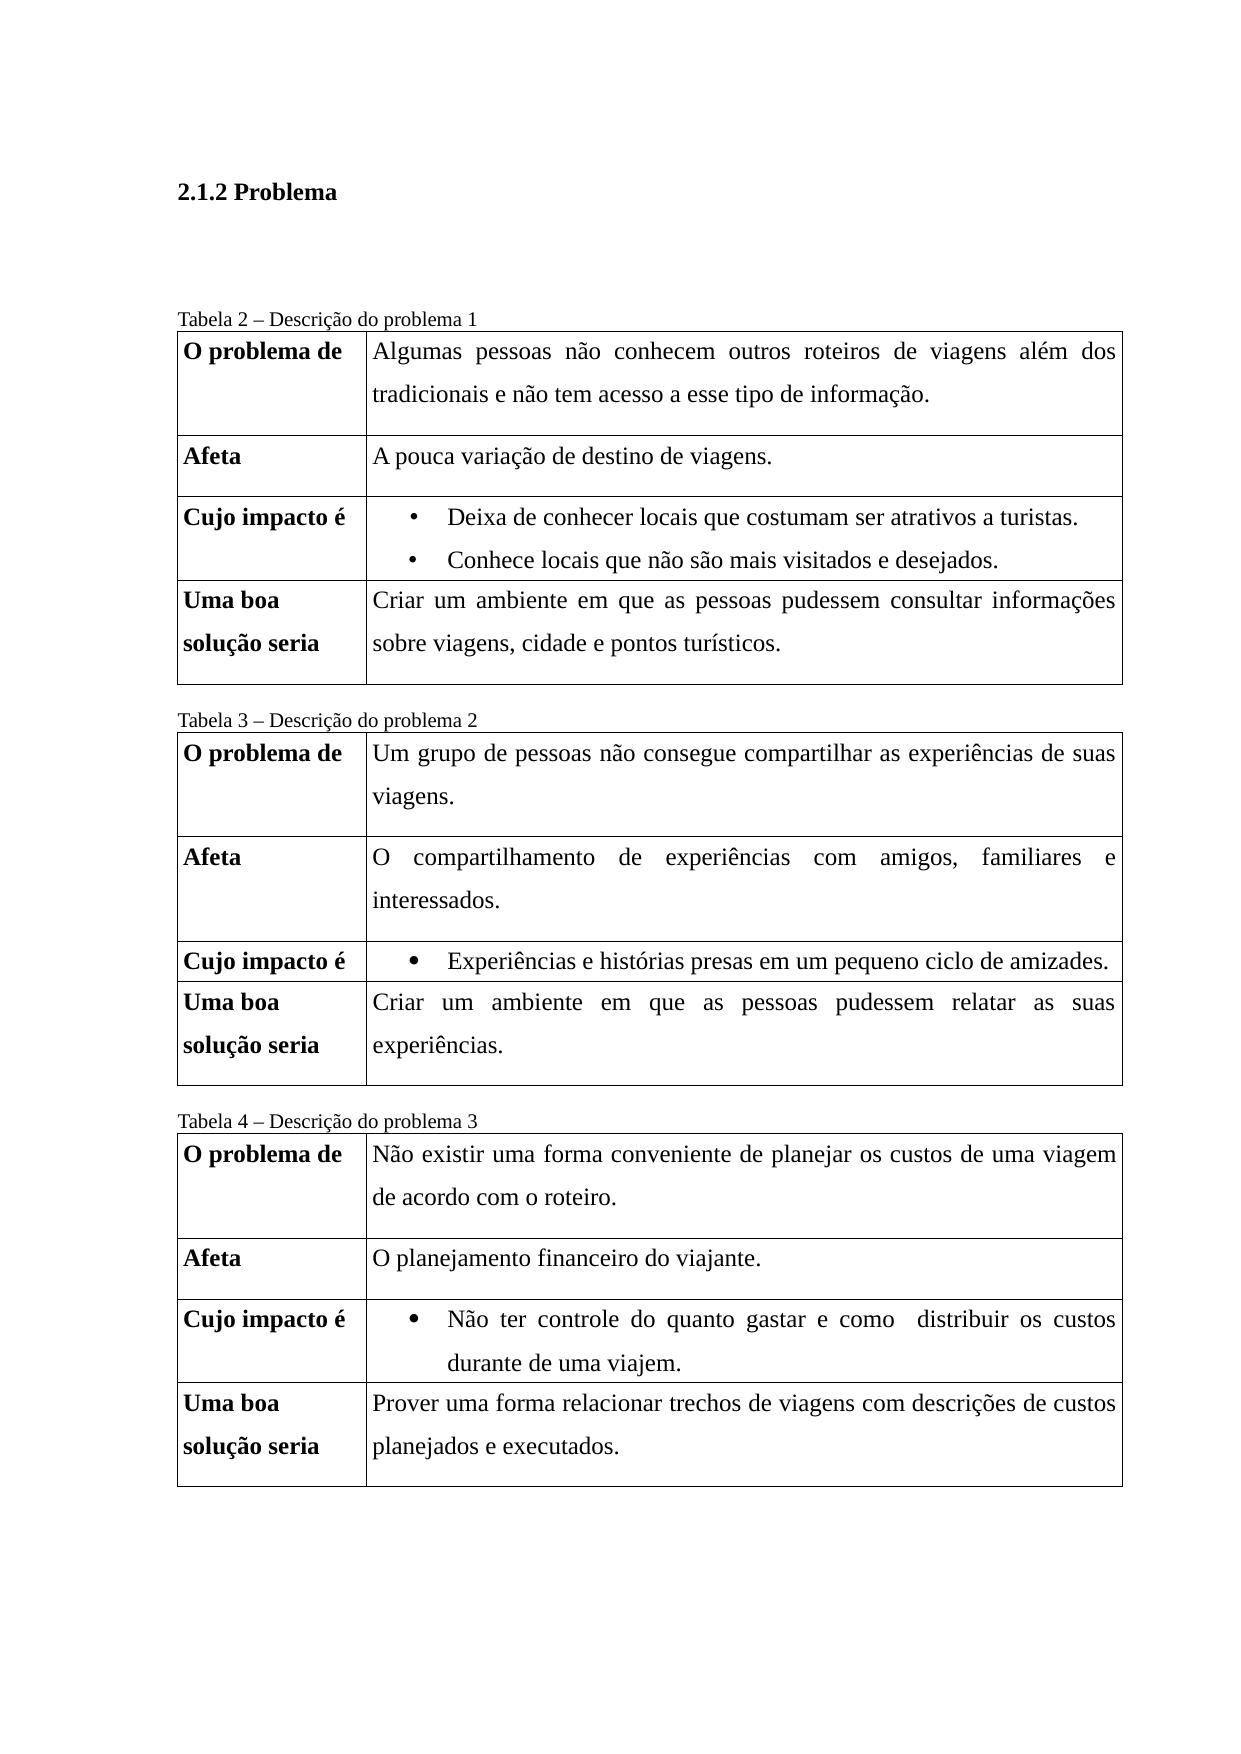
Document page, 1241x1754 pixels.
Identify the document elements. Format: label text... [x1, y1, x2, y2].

subtitle Problema [177, 177, 1122, 206]
table_cell O compartilhamento de experiências com amigos, familiares e interessados. [367, 837, 1122, 941]
text Tabela 3 – Descrição do problema 2 [177, 708, 1122, 732]
table_cell Cujo impacto é [178, 942, 366, 981]
table_cell Cujo impacto é [178, 1300, 366, 1382]
table_cell Cujo impacto é [178, 497, 366, 579]
table_header O problema de [178, 1134, 366, 1238]
table_header Não existir uma forma conveniente de planejar os custos de uma viagem de acordo com o roteiro. [367, 1134, 1122, 1238]
table_cell Deixa de conhecer locais que costumam ser atrativos a turistas. Conhece locais que não são mais visitados e desejados. [367, 497, 1122, 579]
table_cell O planejamento financeiro do viajante. [367, 1239, 1122, 1299]
table_cell Uma boa solução seria [178, 1383, 366, 1486]
table_cell Uma boa solução seria [178, 982, 366, 1085]
table_header O problema de [178, 733, 366, 836]
table_cell A pouca variação de destino de viagens. [367, 436, 1122, 496]
text Tabela 4 – Descrição do problema 3 [177, 1109, 1122, 1133]
table_header Algumas pessoas não conhecem outros roteiros de viagens além dos tradicionais e não tem acesso a esse tipo de informação. [367, 332, 1122, 435]
table_cell Afeta [178, 1239, 366, 1299]
table_cell Afeta [178, 436, 366, 496]
text Tabela 2 – Descrição do problema 1 [177, 307, 1122, 331]
table_header O problema de [178, 332, 366, 435]
table_cell Criar um ambiente em que as pessoas pudessem relatar as suas experiências. [367, 982, 1122, 1085]
table_cell Prover uma forma relacionar trechos de viagens com descrições de custos planejados e executados. [367, 1383, 1122, 1486]
table_header Um grupo de pessoas não consegue compartilhar as experiências de suas viagens. [367, 733, 1122, 836]
table_cell Não ter controle do quanto gastar e como distribuir os custos durante de uma viajem. [367, 1300, 1122, 1382]
table_cell Experiências e histórias presas em um pequeno ciclo de amizades. [367, 942, 1122, 981]
table_cell Criar um ambiente em que as pessoas pudessem consultar informações sobre viagens, cidade e pontos turísticos. [367, 581, 1122, 684]
table_cell Afeta [178, 837, 366, 941]
table_cell Uma boa solução seria [178, 581, 366, 684]
